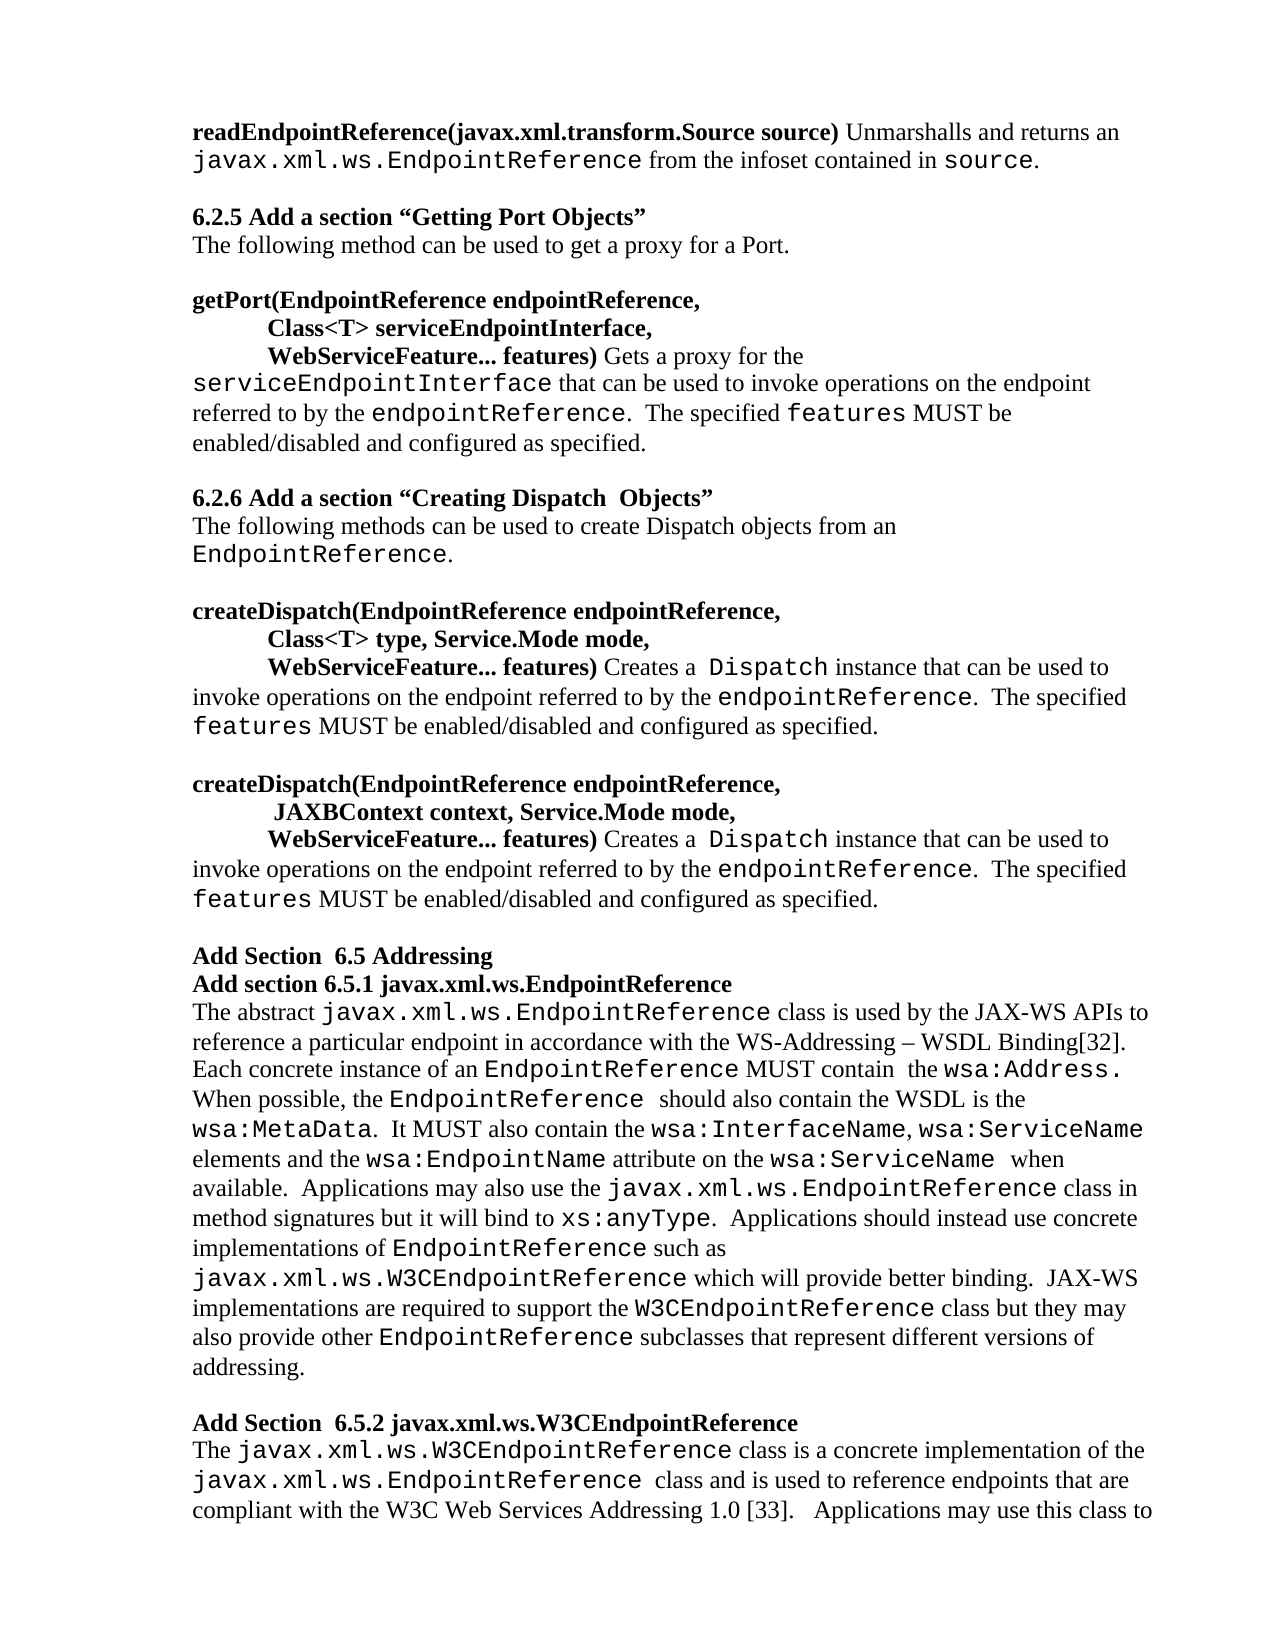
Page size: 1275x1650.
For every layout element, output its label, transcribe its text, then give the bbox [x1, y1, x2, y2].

text Add Section 6.5.2 javax.xml.ws.W3CEndpointReference [192, 1409, 1157, 1436]
text Class<T> serviceEndpointInterface, [192, 314, 1157, 342]
text 6.2.5 Add a section “Getting Port Objects” [192, 203, 1157, 231]
text createDispatch(EndpointReference endpointReference, [192, 770, 1157, 798]
text The following method can be used to get a proxy for a Port. [192, 231, 1157, 259]
text The javax.xml.ws.W3CEndpointReference class is a concrete implementation of the javax.xml.ws.EndpointReference class and is used to reference endpoints that are compliant with the W3C Web Services Addressing 1.0 [33]. Applications may use this class to [192, 1436, 1157, 1524]
text 6.2.6 Add a section “Creating Dispatch Objects” [192, 484, 1157, 512]
text Add Section 6.5 Addressing [192, 942, 1157, 970]
text getPort(EndpointReference endpointReference, [192, 286, 1157, 314]
text Class<T> type, Service.Mode mode, [192, 625, 1157, 653]
text WebServiceFeature... features) Gets a proxy for the serviceEndpointInterface that can be used to invoke operations on the endpoint referred to by the endpointReference. The specified features MUST be enabled/disabled and configured as specified. [192, 342, 1157, 457]
text readEndpointReference(javax.xml.transform.Source source) Unmarshalls and returns an javax.xml.ws.EndpointReference from the infoset contained in source. [192, 118, 1157, 176]
text createDispatch(EndpointReference endpointReference, [192, 597, 1157, 625]
text WebServiceFeature... features) Creates a Dispatch instance that can be used to invoke operations on the endpoint referred to by the endpointReference. The specified features MUST be enabled/disabled and configured as specified. [192, 653, 1157, 742]
text The following methods can be used to create Dispatch objects from an EndpointReference. [192, 512, 1157, 570]
text WebServiceFeature... features) Creates a Dispatch instance that can be used to invoke operations on the endpoint referred to by the endpointReference. The specified features MUST be enabled/disabled and configured as specified. [192, 825, 1157, 915]
text Add section 6.5.1 javax.xml.ws.EndpointReference The abstract javax.xml.ws.EndpointReference class is used by the JAX-WS APIs to reference a particular endpoint in accordance with the WS-Addressing – WSDL Binding[32]. Each concrete instance of an EndpointReference MUST contain the wsa:Address. When possible, the EndpointReference should also contain the WSDL is the wsa:MetaData. It MUST also contain the wsa:InterfaceName, wsa:ServiceName elements and the wsa:EndpointName attribute on the wsa:ServiceName when available. Applications may also use the javax.xml.ws.EndpointReference class in method signatures but it will bind to xs:anyType. Applications should instead use concrete implementations of EndpointReference such as javax.xml.ws.W3CEndpointReference which will provide better binding. JAX-WS implementations are required to support the W3CEndpointReference class but they may also provide other EndpointReference subclasses that represent different versions of addressing. [192, 970, 1157, 1381]
text JAXBContext context, Service.Mode mode, [192, 798, 1157, 825]
